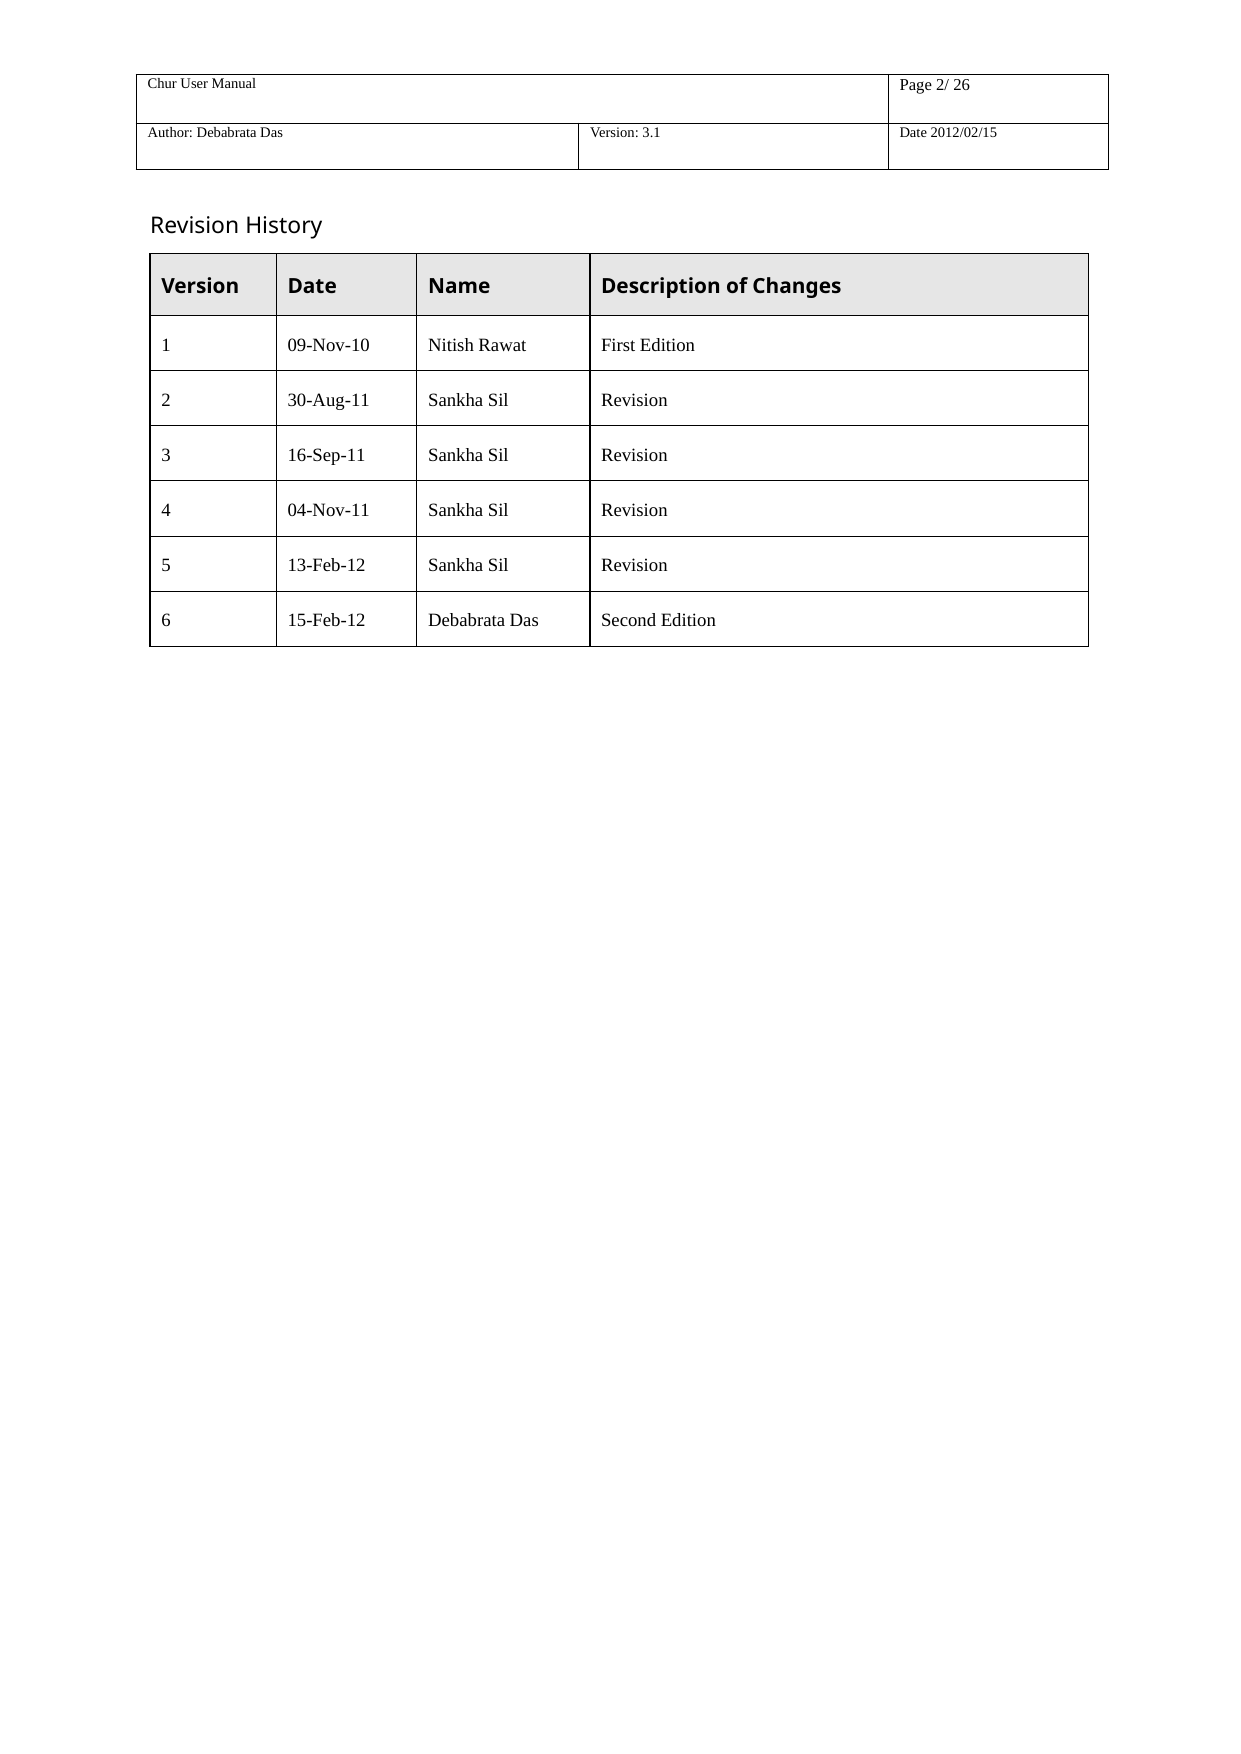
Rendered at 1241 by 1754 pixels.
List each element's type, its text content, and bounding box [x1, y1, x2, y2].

text Revision History [150, 209, 1090, 241]
table_cell Nitish Rawat [417, 316, 589, 370]
table_cell 16-Sep-11 [277, 426, 416, 480]
table_cell 09-Nov-10 [277, 316, 416, 370]
table_cell 13-Feb-12 [277, 537, 416, 591]
table_cell 04-Nov-11 [277, 481, 416, 536]
table_cell 6 [151, 592, 276, 646]
table_cell Revision [591, 481, 1088, 536]
table_cell Revision [591, 426, 1088, 480]
table_cell Sankha Sil [417, 426, 589, 480]
table_cell 5 [151, 537, 276, 591]
table_cell 30-Aug-11 [277, 371, 416, 425]
table_cell 3 [151, 426, 276, 480]
table_cell 4 [151, 481, 276, 536]
table_cell Sankha Sil [417, 481, 589, 536]
table_header Name [417, 254, 589, 315]
table_cell Revision [591, 371, 1088, 425]
table_header Description of Changes [591, 254, 1088, 315]
table_header Version [151, 254, 276, 315]
table_cell Sankha Sil [417, 371, 589, 425]
table_cell 2 [151, 371, 276, 425]
table_cell Sankha Sil [417, 537, 589, 591]
table_cell First Edition [591, 316, 1088, 370]
table_cell 1 [151, 316, 276, 370]
table_cell Debabrata Das [417, 592, 589, 646]
table_cell 15-Feb-12 [277, 592, 416, 646]
table_cell Revision [591, 537, 1088, 591]
table_cell Second Edition [591, 592, 1088, 646]
table_header Date [277, 254, 416, 315]
